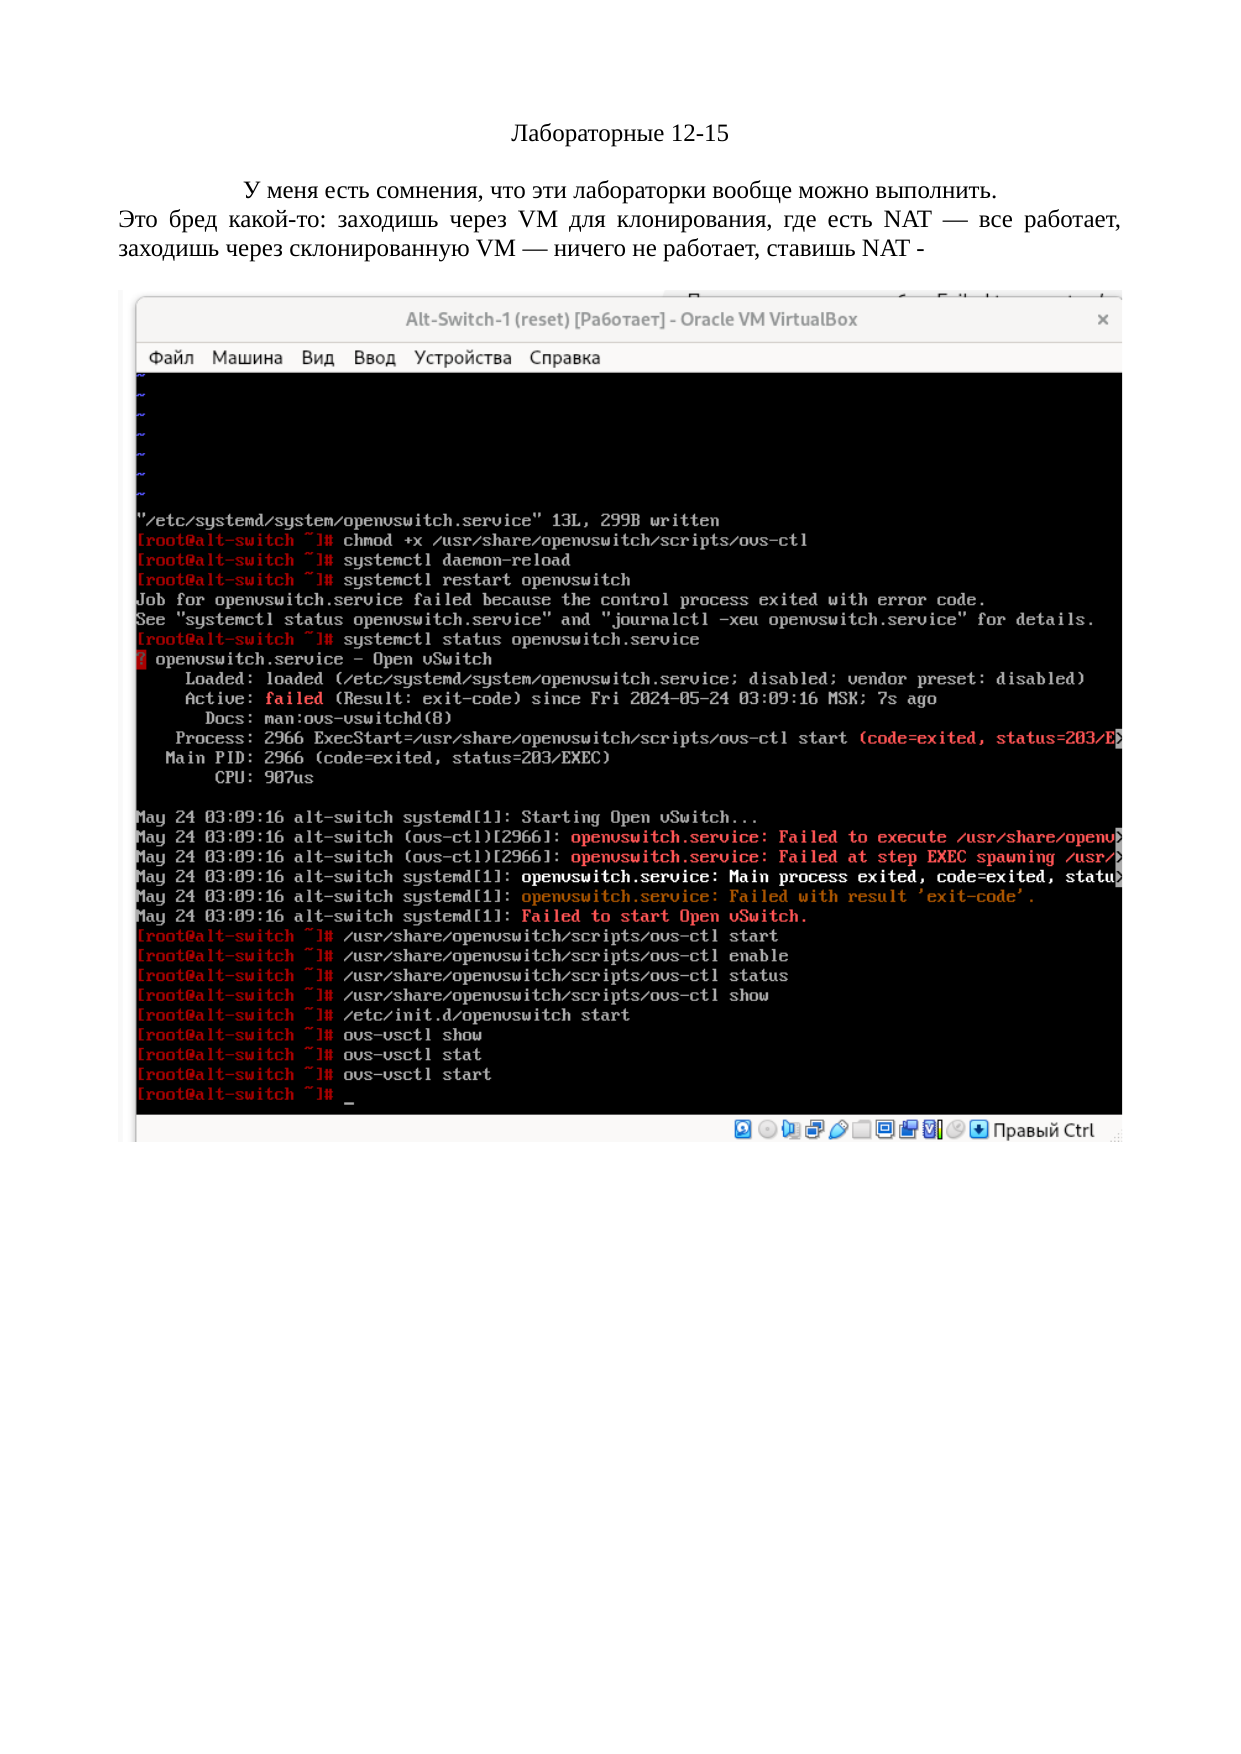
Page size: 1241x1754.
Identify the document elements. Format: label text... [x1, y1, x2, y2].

text У меня есть сомнения, что эти лабораторки вообще можно выполнить. [118, 176, 1122, 204]
text Это бред какой-то: заходишь через VM для клонирования, где есть NAT — все работает, заходишь через склонированную VM — ничего не работает, ставишь NAT - [118, 204, 1122, 262]
text Лабораторные 12-15 [118, 118, 1122, 147]
picture [118, 290, 1123, 1142]
